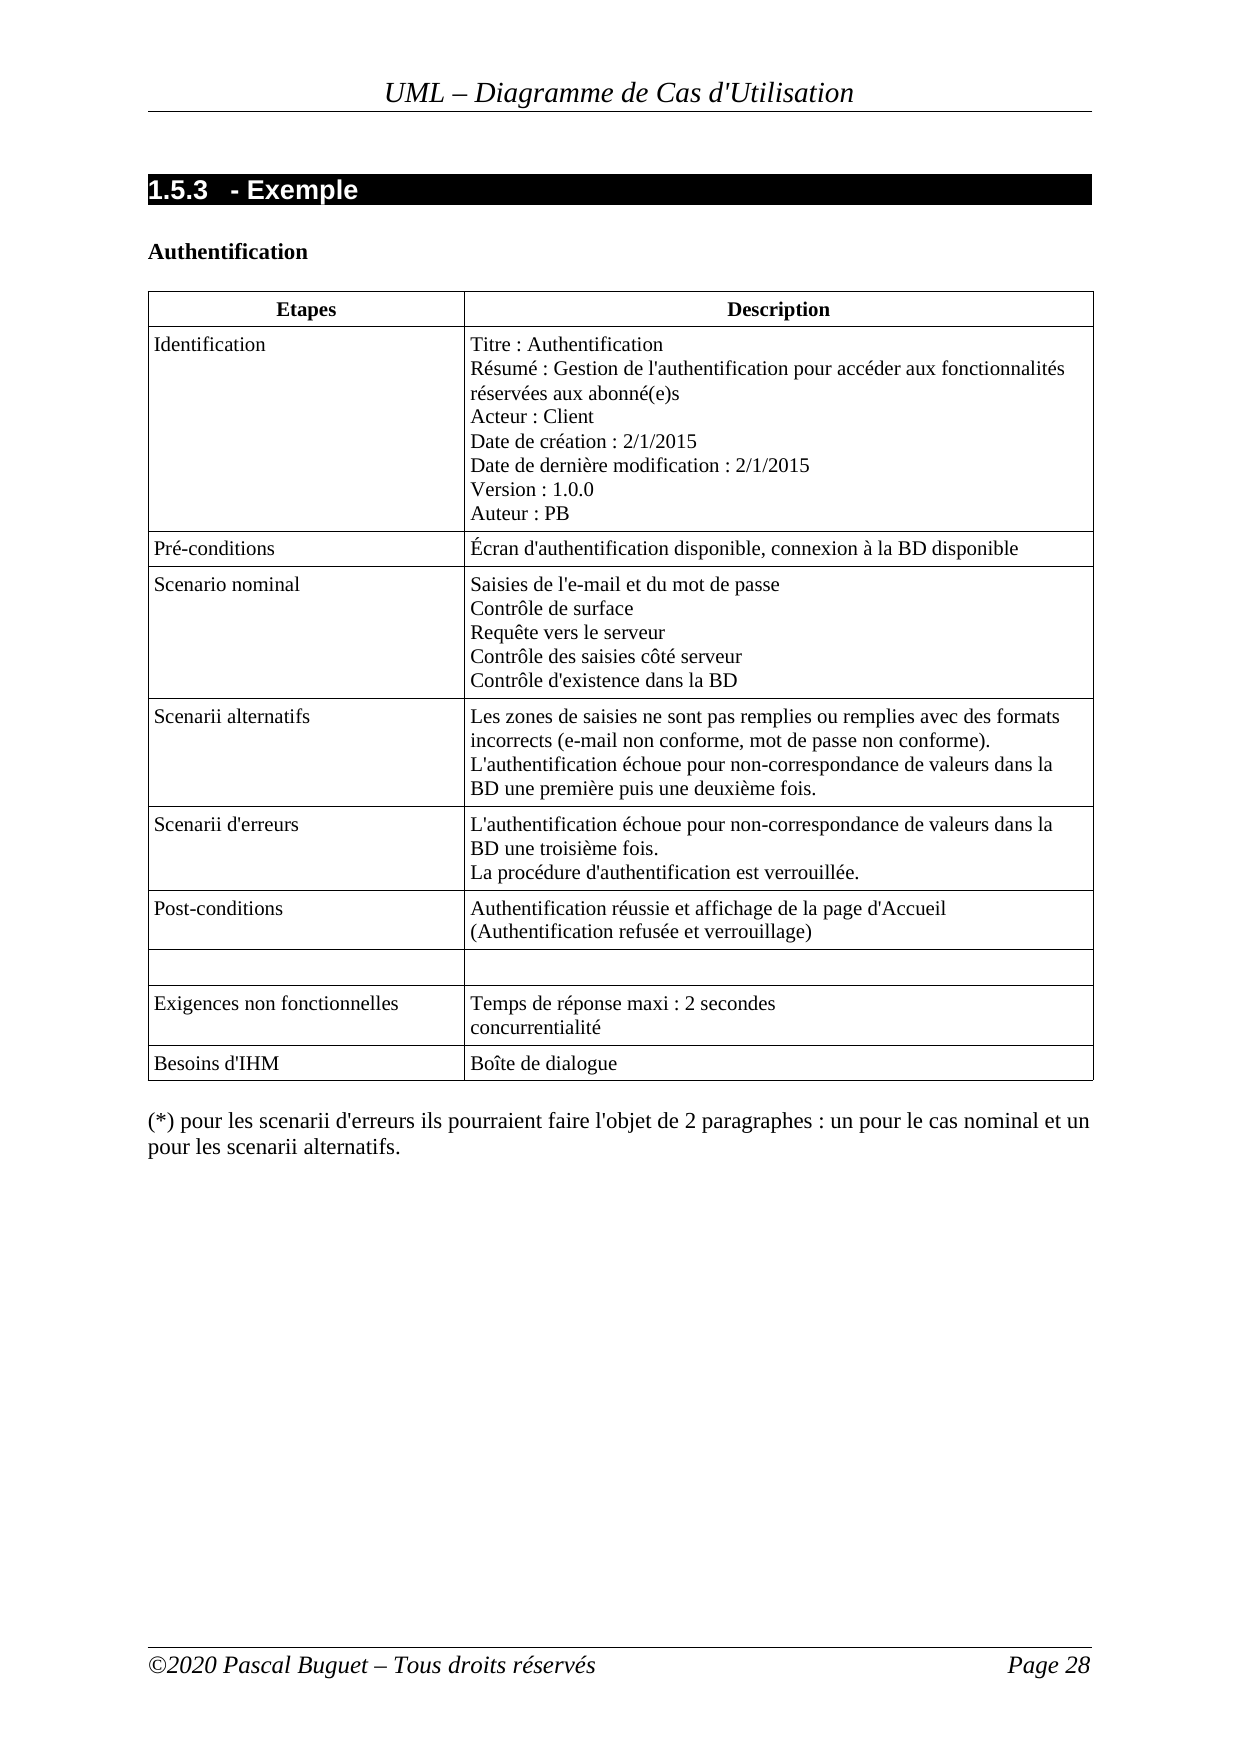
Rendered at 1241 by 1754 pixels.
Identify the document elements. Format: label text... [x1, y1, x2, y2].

table_cell L'authentification échoue pour non-correspondance de valeurs dans la BD une troisième fois. La procédure d'authentification est verrouillée. [465, 807, 1093, 889]
table_cell [465, 950, 1093, 985]
table_cell Boîte de dialogue [465, 1046, 1093, 1080]
table_header Description [465, 292, 1093, 326]
subtitle - Exemple [148, 174, 1092, 205]
table_cell Besoins d'IHM [149, 1046, 464, 1080]
table_cell Scenarii d'erreurs [149, 807, 464, 889]
table_cell Saisies de l'e-mail et du mot de passe Contrôle de surface Requête vers le serveur Contrôle des saisies côté serveur Contrôle d'existence dans la BD [465, 567, 1093, 698]
table_cell Scenario nominal [149, 567, 464, 698]
table_cell Authentification réussie et affichage de la page d'Accueil (Authentification refusée et verrouillage) [465, 891, 1093, 949]
table_cell Écran d'authentification disponible, connexion à la BD disponible [465, 532, 1093, 566]
table_cell Temps de réponse maxi : 2 secondes concurrentialité [465, 986, 1093, 1044]
text Authentification [148, 238, 1092, 264]
table_cell Identification [149, 327, 464, 531]
table_header Etapes [149, 292, 464, 326]
table_cell Titre : Authentification Résumé : Gestion de l'authentification pour accéder aux fonctionnalités réservées aux abonné(e)s Acteur : Client Date de création : 2/1/2015 Date de dernière modification : 2/1/2015 Version : 1.0.0 Auteur : PB [465, 327, 1093, 531]
table_cell Scenarii alternatifs [149, 699, 464, 806]
text (*) pour les scenarii d'erreurs ils pourraient faire l'objet de 2 paragraphes : un pour le cas nominal et un pour les scenarii alternatifs. [148, 1107, 1092, 1159]
table_cell Pré-conditions [149, 532, 464, 566]
table_cell Les zones de saisies ne sont pas remplies ou remplies avec des formats incorrects (e-mail non conforme, mot de passe non conforme). L'authentification échoue pour non-correspondance de valeurs dans la BD une première puis une deuxième fois. [465, 699, 1093, 806]
table_cell Post-conditions [149, 891, 464, 949]
table_cell [149, 950, 464, 985]
table_cell Exigences non fonctionnelles [149, 986, 464, 1044]
